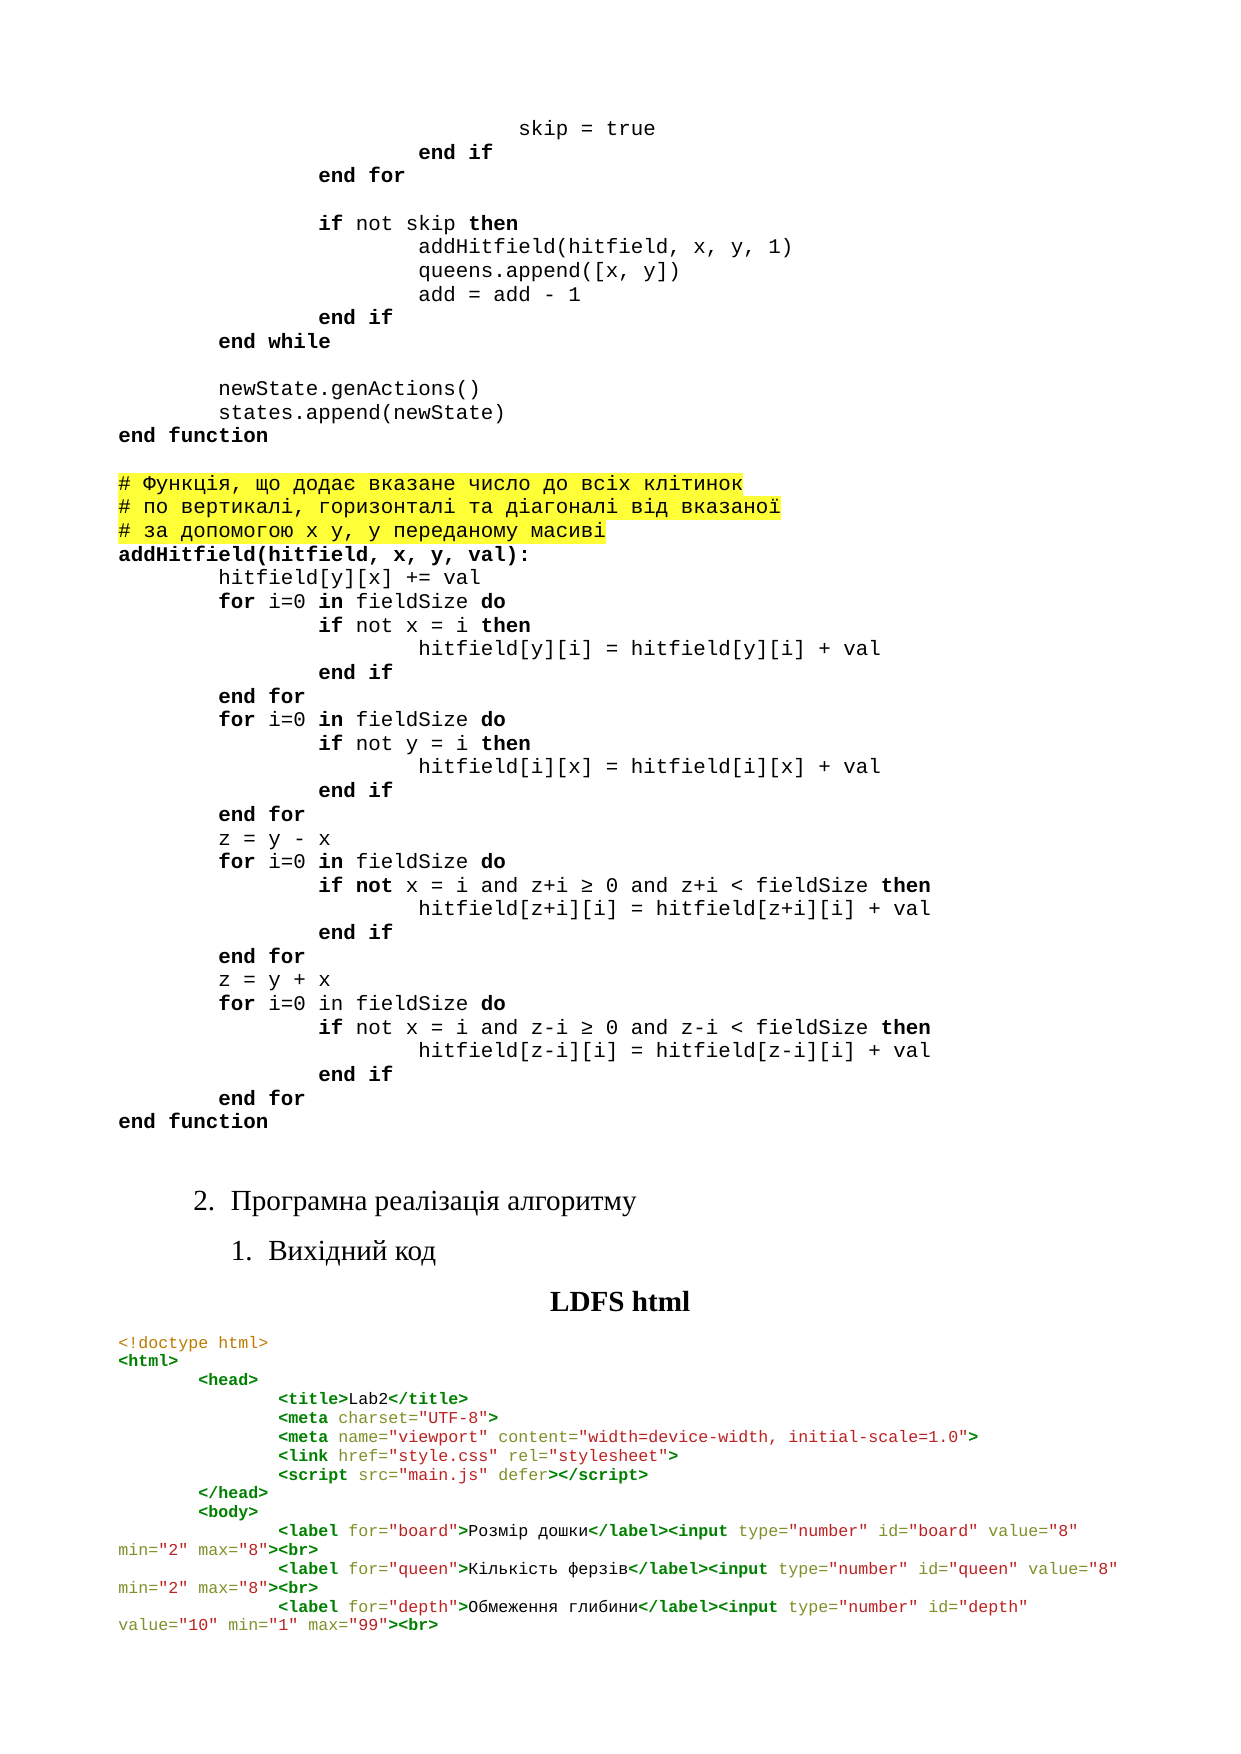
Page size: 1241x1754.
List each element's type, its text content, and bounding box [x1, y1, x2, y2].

text hitfield[y][x] += val [118, 567, 1122, 591]
text end for [118, 1088, 1122, 1111]
text if not x = i and z-i ≥ 0 and z-i < fieldSize then [118, 1017, 1122, 1040]
text end if [118, 307, 1122, 331]
text end if [118, 922, 1122, 946]
text hitfield[y][i] = hitfield[y][i] + val [118, 638, 1122, 662]
text states.append(newState) [118, 402, 1122, 426]
text newState.genActions() [118, 378, 1122, 402]
text # Функція, що додає вказане число до всіх клітинок [118, 473, 1122, 496]
text end for [118, 804, 1122, 827]
text end if [118, 780, 1122, 804]
text z = y - x [118, 827, 1122, 851]
text for i=0 in fieldSize do [118, 851, 1122, 875]
text <head> [118, 1372, 1122, 1391]
text <body> [118, 1504, 1122, 1523]
text queens.append([x, y]) [118, 260, 1122, 284]
text <meta name="viewport" content="width=device-width, initial-scale=1.0"> [118, 1428, 1122, 1447]
text end for [118, 165, 1122, 189]
list Вихідний код [231, 1233, 1122, 1267]
text <label for="depth">Обмеження глибини</label><input type="number" id="depth" value="10" min="1" max="99"><br> [118, 1598, 1122, 1636]
text end if [118, 1064, 1122, 1088]
text if not x = i and z+i ≥ 0 and z+i < fieldSize then [118, 875, 1122, 898]
text z = y + x [118, 969, 1122, 993]
text end function [118, 1111, 1122, 1135]
text # по вертикалі, горизонталі та діагоналі від вказаної [118, 496, 1122, 520]
text <title>Lab2</title> [118, 1391, 1122, 1409]
text if not skip then [118, 213, 1122, 236]
text <meta charset="UTF-8"> [118, 1409, 1122, 1428]
text skip = true [118, 118, 1122, 142]
text hitfield[i][x] = hitfield[i][x] + val [118, 757, 1122, 780]
text addHitfield(hitfield, x, y, val): [118, 544, 1122, 567]
text end while [118, 331, 1122, 354]
text <link href="style.css" rel="stylesheet"> [118, 1447, 1122, 1466]
text addHitfield(hitfield, x, y, 1) [118, 236, 1122, 260]
text add = add - 1 [118, 284, 1122, 307]
text <script src="main.js" defer></script> [118, 1466, 1122, 1485]
text </head> [118, 1485, 1122, 1504]
text <!doctype html> [118, 1334, 1122, 1353]
text hitfield[z+i][i] = hitfield[z+i][i] + val [118, 898, 1122, 922]
text <label for="board">Розмір дошки</label><input type="number" id="board" value="8" min="2" max="8"><br> [118, 1523, 1122, 1560]
text hitfield[z-i][i] = hitfield[z-i][i] + val [118, 1040, 1122, 1064]
text end for [118, 946, 1122, 969]
text <html> [118, 1353, 1122, 1372]
text end for [118, 686, 1122, 709]
text # за допомогою x y, у переданому масиві [118, 520, 1122, 544]
text end if [118, 142, 1122, 165]
text <label for="queen">Кількість ферзів</label><input type="number" id="queen" value="8" min="2" max="8"><br> [118, 1560, 1122, 1598]
text for i=0 in fieldSize do [118, 993, 1122, 1017]
list Програмна реалізація алгоритму [193, 1183, 1122, 1217]
text LDFS html [118, 1284, 1122, 1317]
text for i=0 in fieldSize do [118, 591, 1122, 615]
text if not y = i then [118, 733, 1122, 757]
text for i=0 in fieldSize do [118, 709, 1122, 733]
text end if [118, 662, 1122, 686]
text end function [118, 426, 1122, 449]
text if not x = i then [118, 615, 1122, 638]
